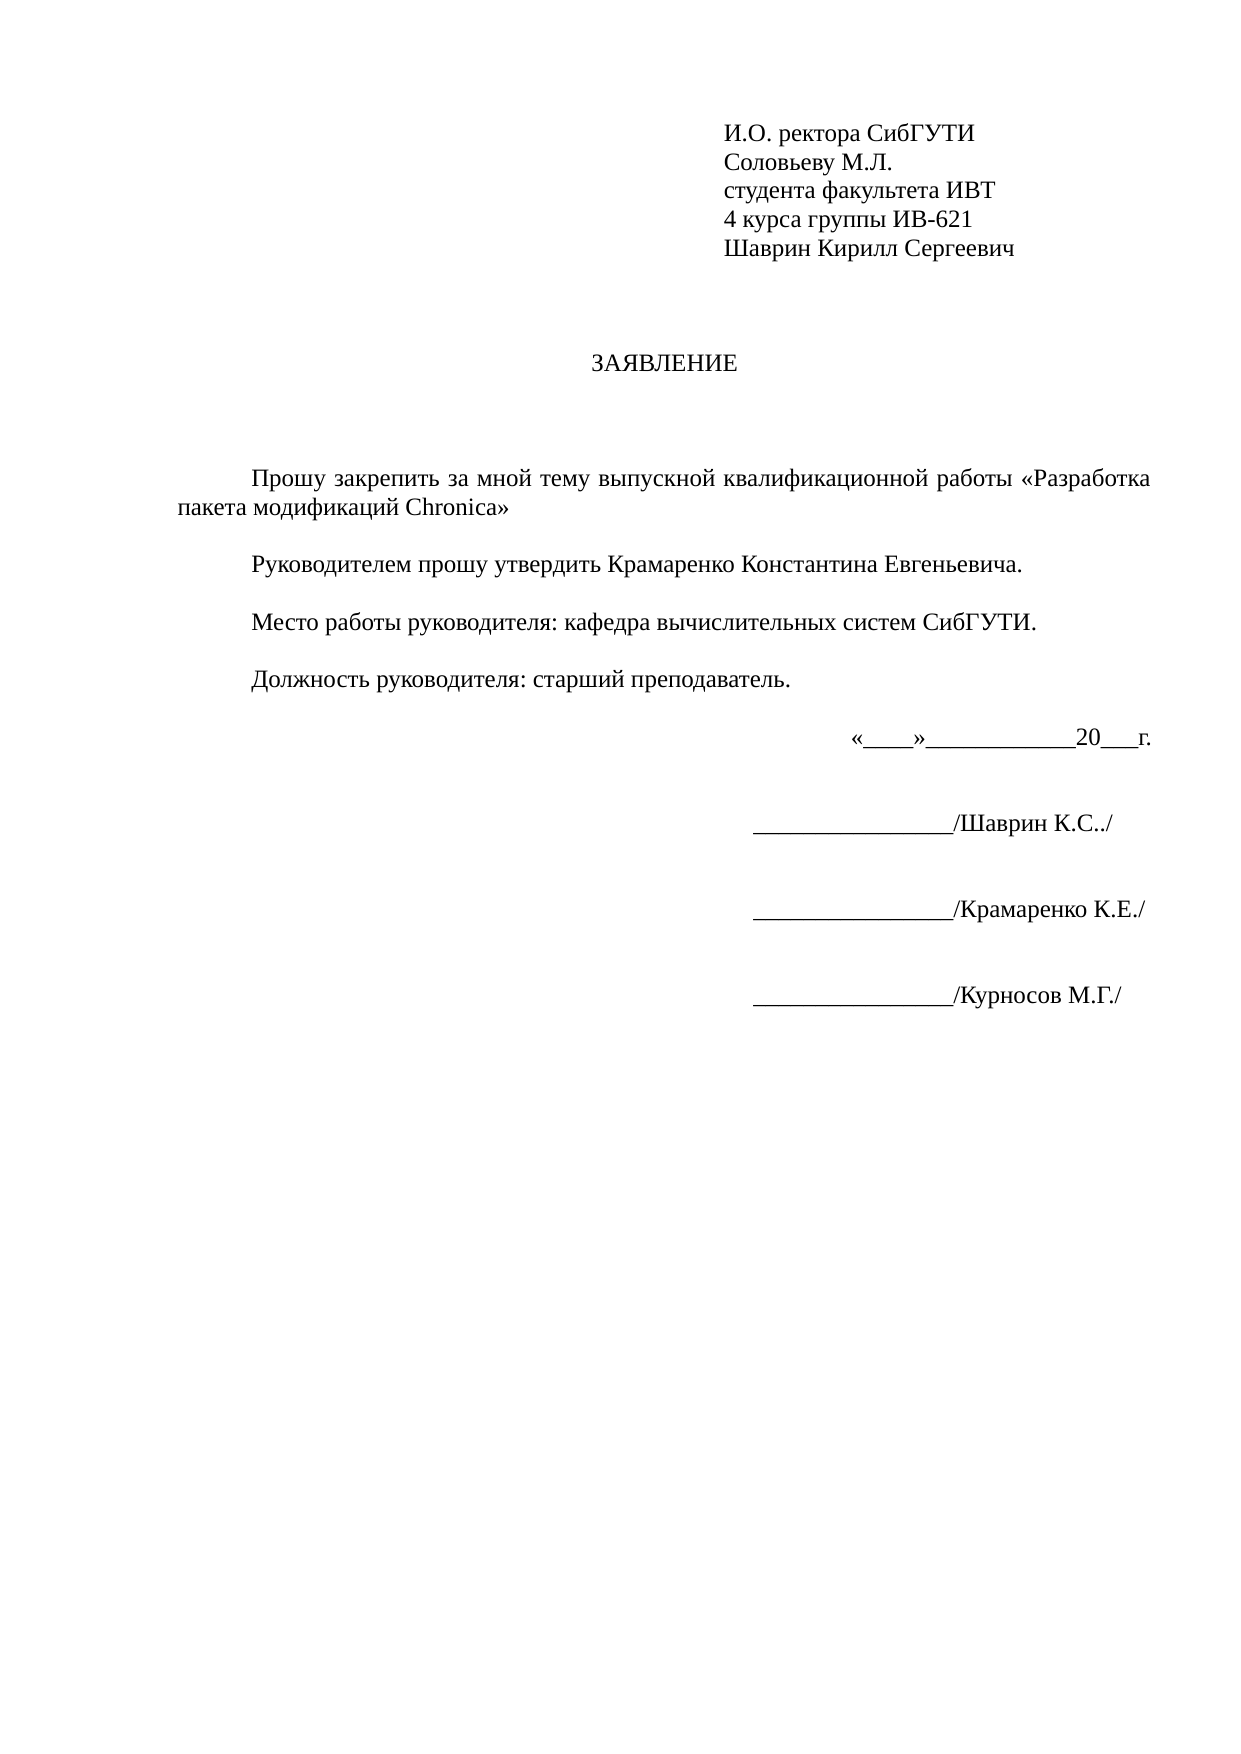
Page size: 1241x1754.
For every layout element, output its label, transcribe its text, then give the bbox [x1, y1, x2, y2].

text 4 курса группы ИВ-621 [723, 204, 1152, 233]
text «____»____________20___г. [177, 722, 1152, 751]
text Место работы руководителя: кафедра вычислительных систем СибГУТИ. [177, 607, 1152, 636]
text студента факультета ИВТ [723, 176, 1152, 204]
text Прошу закрепить за мной тему выпускной квалификационной работы «Разработка пакета модификаций Chronica» [177, 463, 1152, 521]
text И.О. ректора СибГУТИ [723, 118, 1152, 147]
text ЗАЯВЛЕНИЕ [177, 348, 1152, 377]
text ________________/Курносов М.Г./ [753, 981, 1152, 1009]
text Руководителем прошу утвердить Крамаренко Константина Евгеньевича. [177, 549, 1152, 578]
text ________________/Шаврин К.С../ [753, 808, 1152, 837]
text ________________/Крамаренко К.Е./ [753, 894, 1152, 923]
text Шаврин Кирилл Сергеевич [723, 233, 1152, 262]
text Должность руководителя: старший преподаватель. [177, 664, 1152, 693]
text Соловьеву М.Л. [723, 147, 1152, 176]
